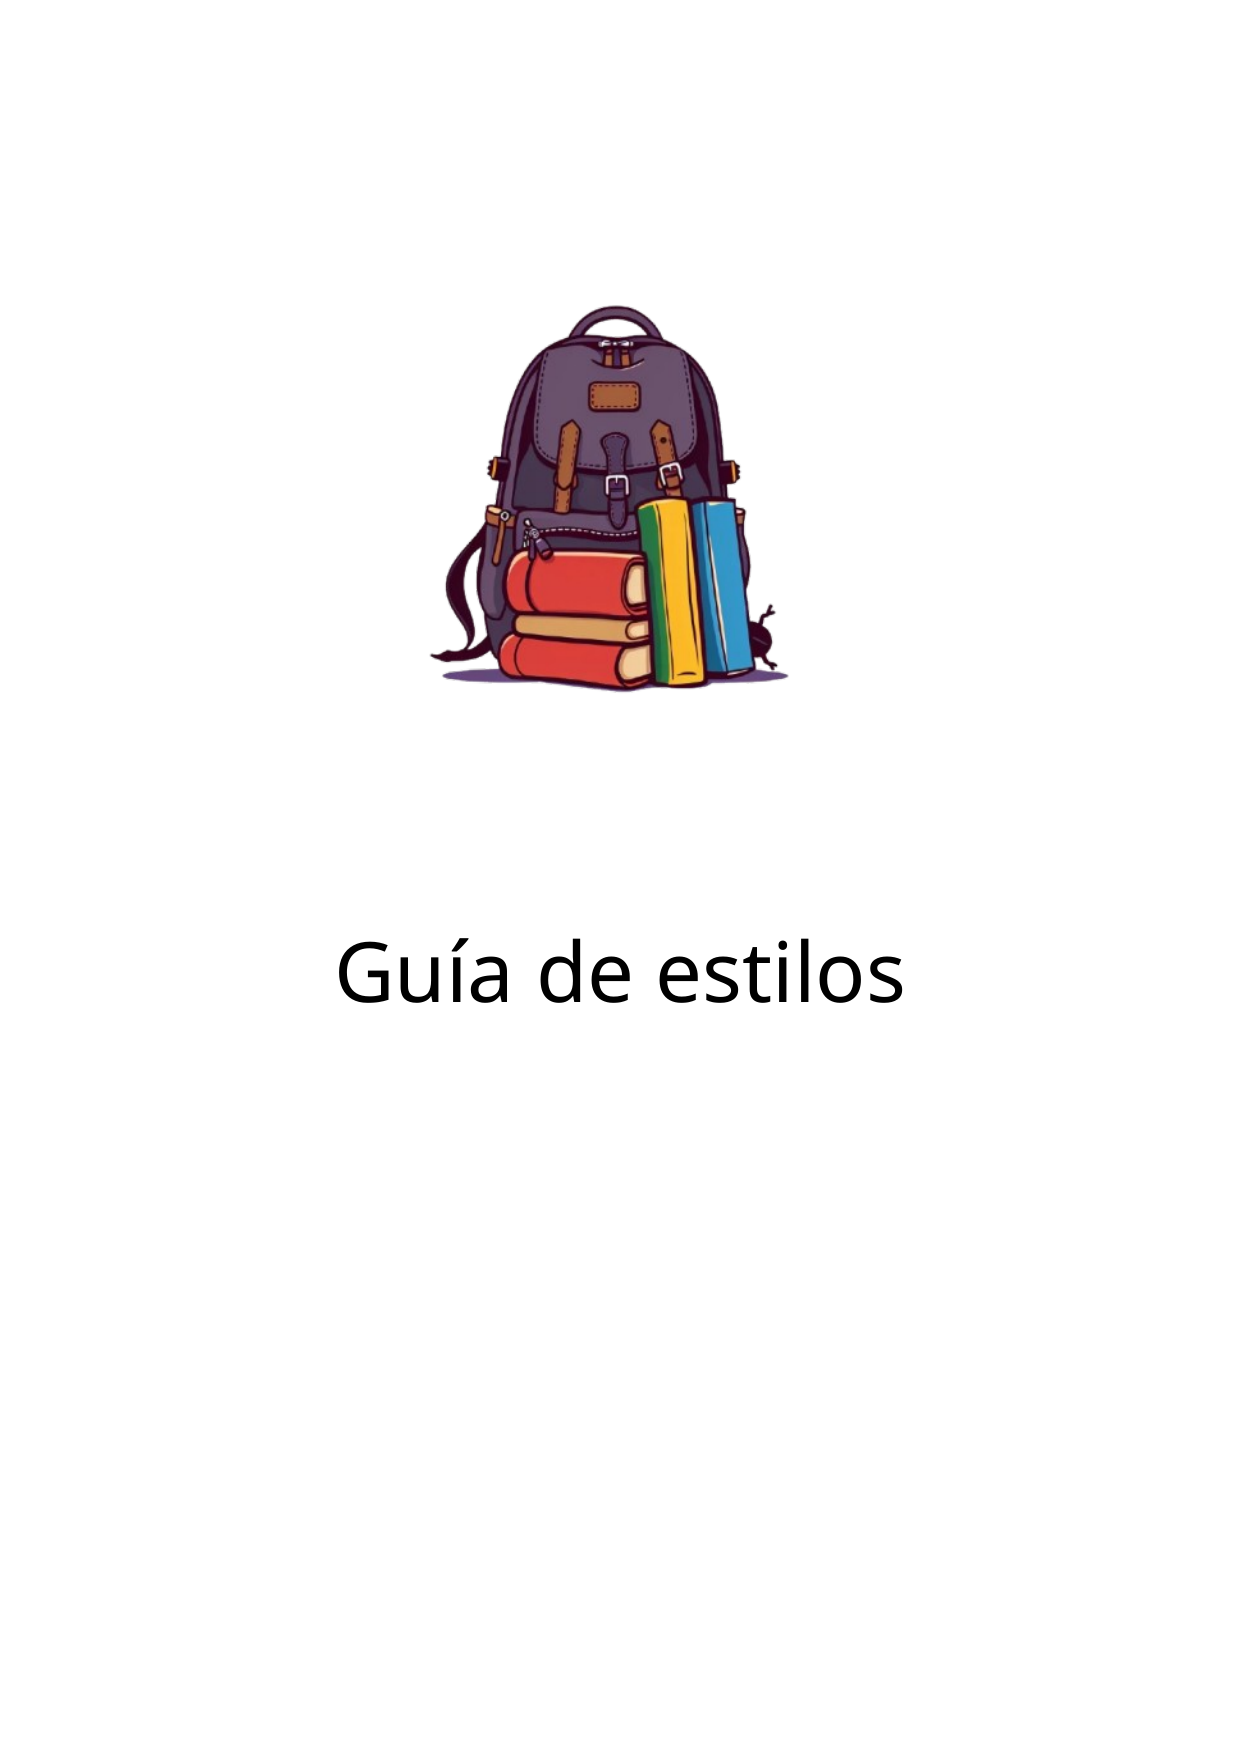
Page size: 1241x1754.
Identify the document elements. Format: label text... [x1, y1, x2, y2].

text Guía de estilos [118, 913, 1122, 1026]
picture [300, 147, 940, 801]
